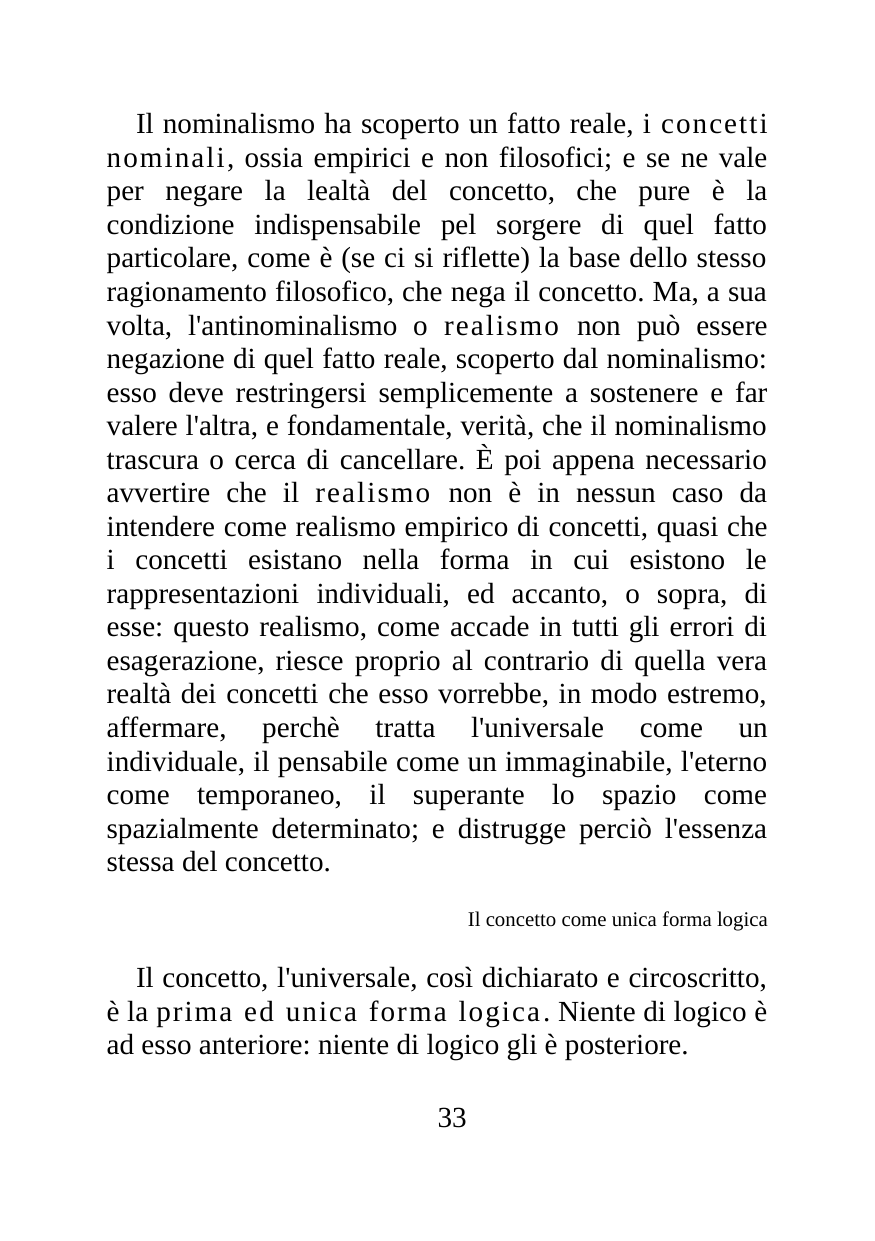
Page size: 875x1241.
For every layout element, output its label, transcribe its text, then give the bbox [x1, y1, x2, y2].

text Il concetto come unica forma logica [106, 907, 768, 931]
text Il concetto, l'universale, così dichiarato e circoscritto, è la prima ed unica forma logica. Niente di logico è ad esso anteriore: niente di logico gli è posteriore. [106, 960, 768, 1061]
text Il nominalismo ha scoperto un fatto reale, i concetti nominali, ossia empirici e non filosofici; e se ne vale per negare la lealtà del concetto, che pure è la condizione indispensabile pel sorgere di quel fatto particolare, come è (se ci si riflette) la base dello stesso ragionamento filosofico, che nega il concetto. Ma, a sua volta, l'antinominalismo o realismo non può essere negazione di quel fatto reale, scoperto dal nominalismo: esso deve restringersi semplicemente a sostenere e far valere l'altra, e fondamentale, verità, che il nominalismo trascura o cerca di cancellare. È poi appena necessario avvertire che il realismo non è in nessun caso da intendere come realismo empirico di concetti, quasi che i concetti esistano nella forma in cui esistono le rappresentazioni individuali, ed accanto, o sopra, di esse: questo realismo, come accade in tutti gli errori di esagerazione, riesce proprio al contrario di quella vera realtà dei concetti che esso vorrebbe, in modo estremo, affermare, perchè tratta l'universale come un individuale, il pensabile come un immaginabile, l'eterno come temporaneo, il superante lo spazio come spazialmente determinato; e distrugge perciò l'essenza stessa del concetto. [106, 106, 768, 878]
